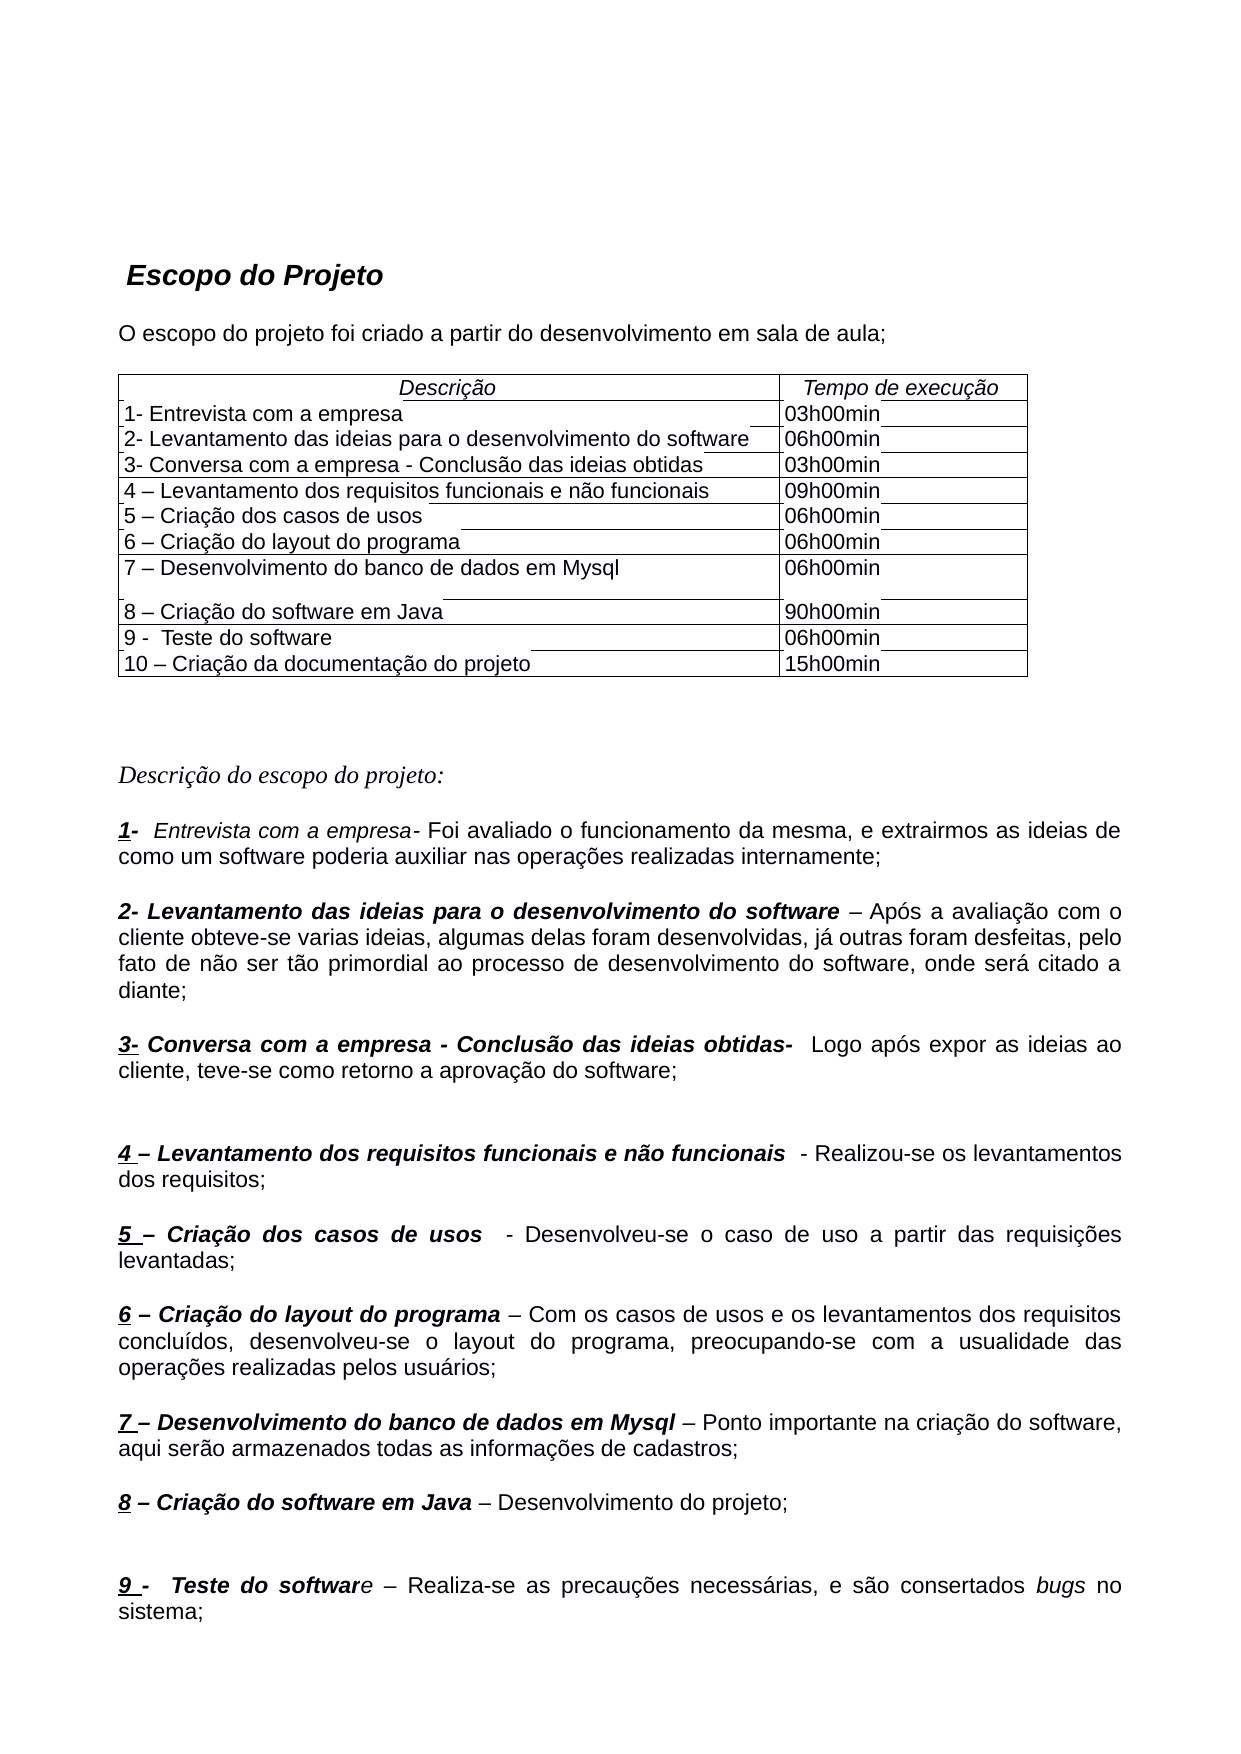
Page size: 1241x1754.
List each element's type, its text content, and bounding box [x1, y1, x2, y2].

text 3- Conversa com a empresa - Conclusão das ideias obtidas- Logo após expor as ideias ao cliente, teve-se como retorno a aprovação do software; [118, 1031, 1122, 1084]
table_cell 9 - Teste do software [119, 625, 779, 650]
text O escopo do projeto foi criado a partir do desenvolvimento em sala de aula; [118, 320, 1122, 346]
text 9 - Teste do software – Realiza-se as precauções necessárias, e são consertados bugs no sistema; [118, 1572, 1122, 1624]
table_cell 10 – Criação da documentação do projeto [119, 651, 779, 676]
table_cell 06h00min [780, 530, 1027, 554]
table_cell 15h00min [780, 651, 1027, 676]
text Escopo do Projeto [118, 258, 1122, 292]
text 6 – Criação do layout do programa – Com os casos de usos e os levantamentos dos requisitos concluídos, desenvolveu-se o layout do programa, preocupando-se com a usualidade das operações realizadas pelos usuários; [118, 1301, 1122, 1380]
text Descrição do escopo do projeto: [118, 760, 1122, 789]
table_header Tempo de execução [780, 375, 1027, 400]
table_cell 4 – Levantamento dos requisitos funcionais e não funcionais [119, 478, 779, 503]
table_cell 03h00min [780, 401, 1027, 426]
text 2- Levantamento das ideias para o desenvolvimento do software – Após a avaliação com o cliente obteve-se varias ideias, algumas delas foram desenvolvidas, já outras foram desfeitas, pelo fato de não ser tão primordial ao processo de desenvolvimento do software, onde será citado a diante; [118, 898, 1122, 1003]
table_cell 5 – Criação dos casos de usos [119, 504, 779, 528]
table_cell 6 – Criação do layout do programa [119, 530, 779, 554]
table_cell 1- Entrevista com a empresa [119, 401, 779, 426]
text 1- Entrevista com a empresa- Foi avaliado o funcionamento da mesma, e extrairmos as ideias de como um software poderia auxiliar nas operações realizadas internamente; [118, 817, 1122, 870]
table_cell 8 – Criação do software em Java [119, 600, 779, 624]
table_cell 2- Levantamento das ideias para o desenvolvimento do software [119, 427, 779, 451]
text 7 – Desenvolvimento do banco de dados em Mysql – Ponto importante na criação do software, aqui serão armazenados todas as informações de cadastros; [118, 1408, 1122, 1461]
table_cell 7 – Desenvolvimento do banco de dados em Mysql [119, 555, 779, 598]
table_cell 06h00min [780, 625, 1027, 650]
table_cell 06h00min [780, 555, 1027, 598]
table_cell 09h00min [780, 478, 1027, 503]
table_cell 3- Conversa com a empresa - Conclusão das ideias obtidas [119, 453, 779, 477]
table_cell 06h00min [780, 504, 1027, 528]
table_cell 90h00min [780, 600, 1027, 624]
text 8 – Criação do software em Java – Desenvolvimento do projeto; [118, 1489, 1122, 1516]
text 4 – Levantamento dos requisitos funcionais e não funcionais - Realizou-se os levantamentos dos requisitos; [118, 1140, 1122, 1193]
text 5 – Criação dos casos de usos - Desenvolveu-se o caso de uso a partir das requisições levantadas; [118, 1221, 1122, 1273]
table_header Descrição [119, 375, 779, 400]
table_cell 03h00min [780, 453, 1027, 477]
table_cell 06h00min [780, 427, 1027, 451]
